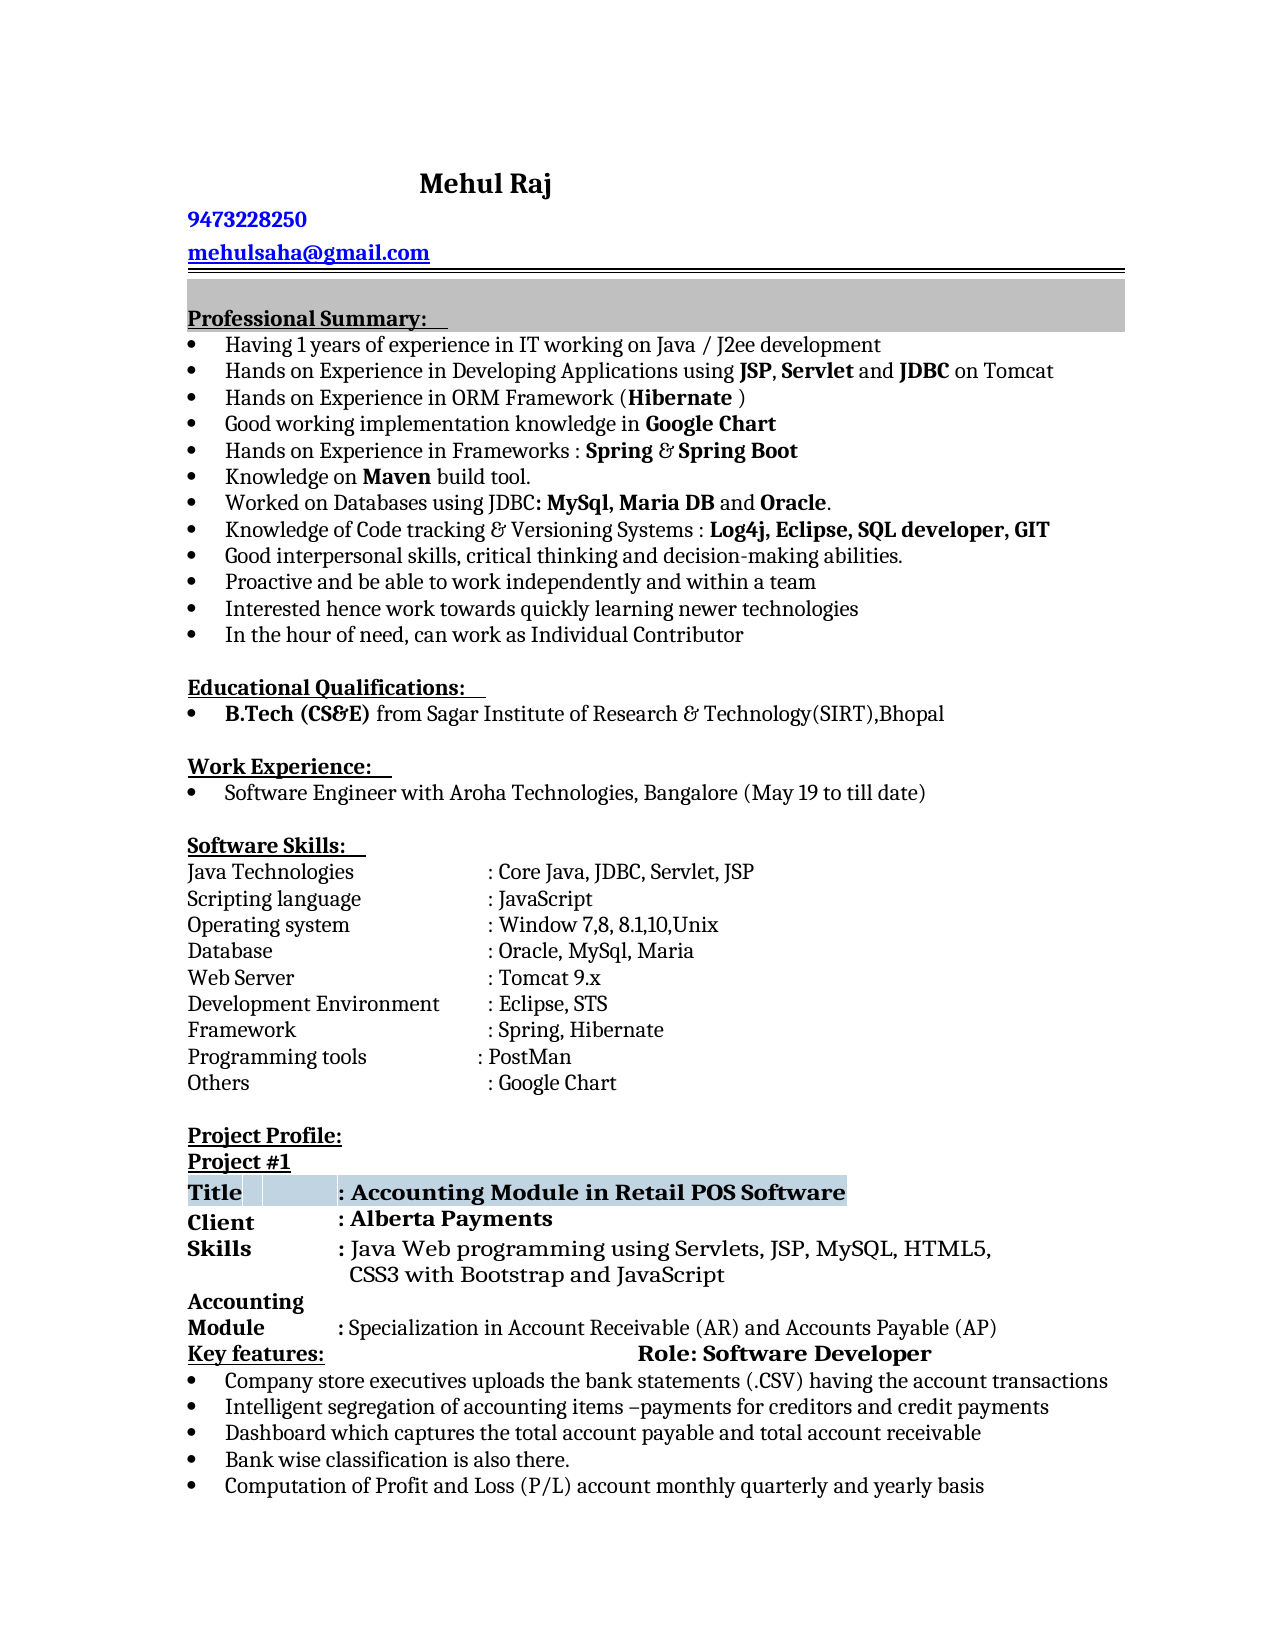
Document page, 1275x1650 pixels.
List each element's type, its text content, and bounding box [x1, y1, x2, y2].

list Hands on Experience in Frameworks : Spring & Spring Boot [187, 437, 1125, 464]
list Interested hence work towards quickly learning newer technologies [187, 596, 1125, 622]
text Programming tools : PostMan [187, 1043, 1125, 1070]
text Mehul Raj [187, 167, 1125, 201]
text Software Skills: [187, 833, 1125, 859]
list Computation of Profit and Loss (P/L) account monthly quarterly and yearly basis [187, 1473, 1125, 1499]
text Scripting language : JavaScript [187, 885, 1125, 912]
list In the hour of need, can work as Individual Contributor [187, 622, 1125, 648]
text Java Technologies : Core Java, JDBC, Servlet, JSP [187, 859, 1125, 885]
list Proactive and be able to work independently and within a team [187, 569, 1125, 596]
text Work Experience: [187, 754, 1125, 780]
text 9473228250 [187, 207, 1125, 234]
text Project #1 [187, 1149, 1125, 1175]
text Educational Qualifications: [187, 674, 1125, 701]
list Knowledge on Maven build tool. [187, 464, 1125, 490]
text Accounting [187, 1288, 1125, 1315]
text Development Environment : Eclipse, STS [187, 991, 1125, 1017]
text Project Profile: [187, 1123, 1125, 1149]
text Others : Google Chart [187, 1070, 1125, 1096]
list B.Tech (CS&E) from Sagar Institute of Research & Technology(SIRT),Bhopal [187, 701, 1125, 727]
text Module : Specialization in Account Receivable (AR) and Accounts Payable (AP) [187, 1315, 1125, 1341]
list Knowledge of Code tracking & Versioning Systems : Log4j, Eclipse, SQL developer, GIT [187, 516, 1125, 543]
text Client : Alberta Payments [187, 1206, 1125, 1236]
list Intelligent segregation of accounting items –payments for creditors and credit payments [187, 1394, 1125, 1420]
list Company store executives uploads the bank statements (.CSV) having the account transactions [187, 1367, 1125, 1394]
subtitle Professional Summary: [187, 306, 1125, 332]
text CSS3 with Bootstrap and JavaScript [187, 1262, 1125, 1288]
text mehulsaha@gmail.com [187, 240, 1125, 273]
text Key features: Role: Software Developer [187, 1341, 1125, 1367]
text Operating system : Window 7,8, 8.1,10,Unix [187, 912, 1125, 938]
text Web Server : Tomcat 9.x [187, 964, 1125, 991]
list Hands on Experience in Developing Applications using JSP, Servlet and JDBC on Tomcat [187, 358, 1125, 385]
text Database : Oracle, MySql, Maria [187, 938, 1125, 964]
list Good working implementation knowledge in Google Chart [187, 411, 1125, 437]
list Dashboard which captures the total account payable and total account receivable [187, 1420, 1125, 1447]
list Worked on Databases using JDBC: MySql, Maria DB and Oracle. [187, 490, 1125, 516]
list Bank wise classification is also there. [187, 1447, 1125, 1473]
text Framework : Spring, Hibernate [187, 1017, 1125, 1043]
text Skills : Java Web programming using Servlets, JSP, MySQL, HTML5, [187, 1236, 1125, 1262]
text Title : Accounting Module in Retail POS Software [187, 1175, 1125, 1206]
list Good interpersonal skills, critical thinking and decision-making abilities. [187, 543, 1125, 569]
list Hands on Experience in ORM Framework (Hibernate ) [187, 385, 1125, 411]
list Having 1 years of experience in IT working on Java / J2ee development [187, 332, 1125, 358]
list Software Engineer with Aroha Technologies, Bangalore (May 19 to till date) [187, 780, 1125, 806]
